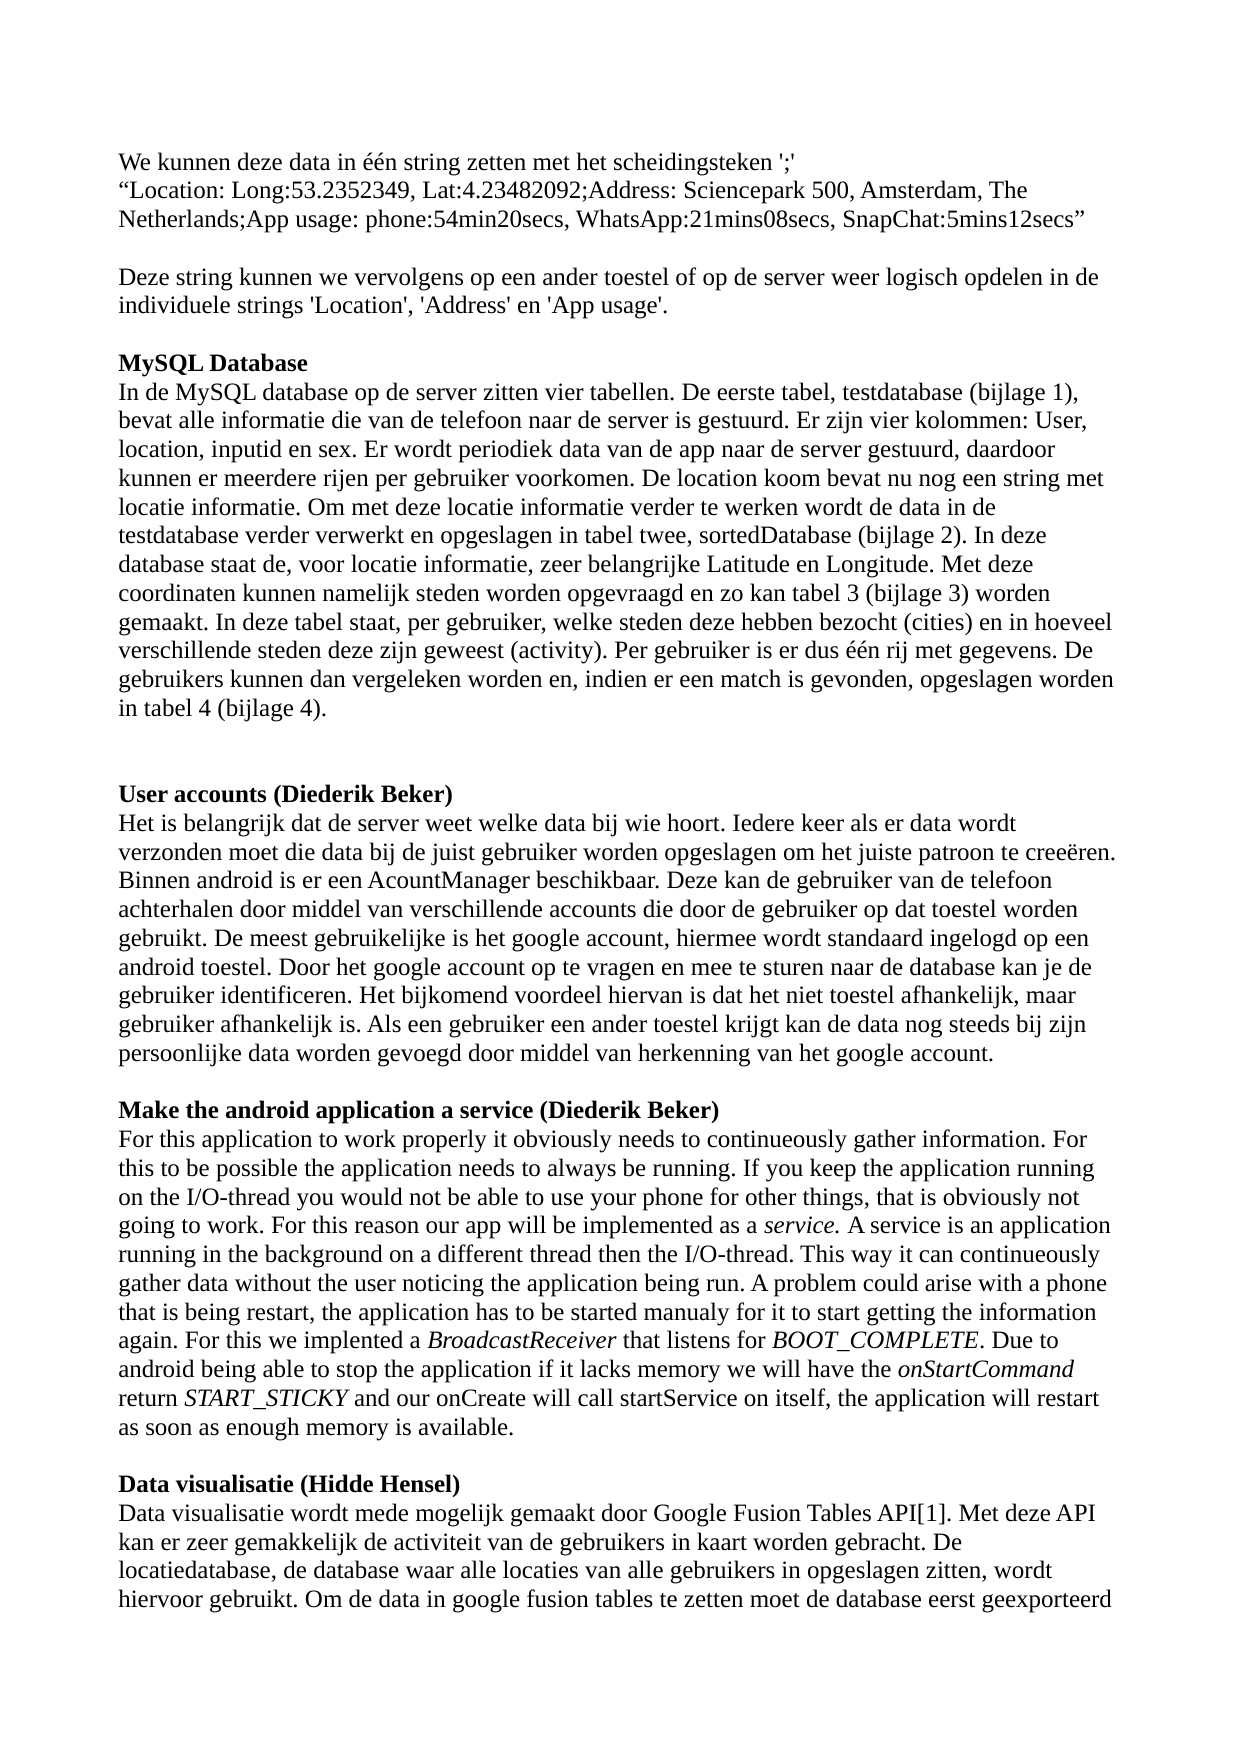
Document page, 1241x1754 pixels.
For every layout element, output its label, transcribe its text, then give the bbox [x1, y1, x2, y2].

text Deze string kunnen we vervolgens op een ander toestel of op de server weer logisch opdelen in de individuele strings 'Location', 'Address' en 'App usage'. [118, 262, 1122, 319]
text MySQL Database [118, 348, 1122, 377]
text In de MySQL database op de server zitten vier tabellen. De eerste tabel, testdatabase (bijlage 1), [118, 377, 1122, 406]
text We kunnen deze data in één string zetten met het scheidingsteken ';' [118, 147, 1122, 176]
text bevat alle informatie die van de telefoon naar de server is gestuurd. Er zijn vier kolommen: User, location, inputid en sex. Er wordt periodiek data van de app naar de server gestuurd, daardoor kunnen er meerdere rijen per gebruiker voorkomen. De location koom bevat nu nog een string met locatie informatie. Om met deze locatie informatie verder te werken wordt de data in de testdatabase verder verwerkt en opgeslagen in tabel twee, sortedDatabase (bijlage 2). In deze database staat de, voor locatie informatie, zeer belangrijke Latitude en Longitude. Met deze coordinaten kunnen namelijk steden worden opgevraagd en zo kan tabel 3 (bijlage 3) worden gemaakt. In deze tabel staat, per gebruiker, welke steden deze hebben bezocht (cities) en in hoeveel verschillende steden deze zijn geweest (activity). Per gebruiker is er dus één rij met gegevens. De gebruikers kunnen dan vergeleken worden en, indien er een match is gevonden, opgeslagen worden in tabel 4 (bijlage 4). [118, 406, 1122, 722]
text Data visualisatie (Hidde Hensel) [118, 1469, 1122, 1498]
text “Location: Long:53.2352349, Lat:4.23482092;Address: Sciencepark 500, Amsterdam, The Netherlands;App usage: phone:54min20secs, WhatsApp:21mins08secs, SnapChat:5mins12secs” [118, 176, 1122, 233]
text Data visualisatie wordt mede mogelijk gemaakt door Google Fusion Tables API[1]. Met deze API kan er zeer gemakkelijk de activiteit van de gebruikers in kaart worden gebracht. De locatiedatabase, de database waar alle locaties van alle gebruikers in opgeslagen zitten, wordt hiervoor gebruikt. Om de data in google fusion tables te zetten moet de database eerst geexporteerd [118, 1498, 1122, 1613]
text User accounts (Diederik Beker) [118, 779, 1122, 808]
text Make the android application a service (Diederik Beker) [118, 1096, 1122, 1124]
text For this application to work properly it obviously needs to continueously gather information. For this to be possible the application needs to always be running. If you keep the application running on the I/O-thread you would not be able to use your phone for other things, that is obviously not going to work. For this reason our app will be implemented as a service. A service is an application running in the background on a different thread then the I/O-thread. This way it can continueously gather data without the user noticing the application being run. A problem could arise with a phone that is being restart, the application has to be started manualy for it to start getting the information again. For this we implented a BroadcastReceiver that listens for BOOT_COMPLETE. Due to android being able to stop the application if it lacks memory we will have the onStartCommand return START_STICKY and our onCreate will call startService on itself, the application will restart as soon as enough memory is available. [118, 1124, 1122, 1441]
text Het is belangrijk dat de server weet welke data bij wie hoort. Iedere keer als er data wordt verzonden moet die data bij de juist gebruiker worden opgeslagen om het juiste patroon te creeëren. Binnen android is er een AcountManager beschikbaar. Deze kan de gebruiker van de telefoon achterhalen door middel van verschillende accounts die door de gebruiker op dat toestel worden gebruikt. De meest gebruikelijke is het google account, hiermee wordt standaard ingelogd op een android toestel. Door het google account op te vragen en mee te sturen naar de database kan je de gebruiker identificeren. Het bijkomend voordeel hiervan is dat het niet toestel afhankelijk, maar gebruiker afhankelijk is. Als een gebruiker een ander toestel krijgt kan de data nog steeds bij zijn persoonlijke data worden gevoegd door middel van herkenning van het google account. [118, 808, 1122, 1067]
